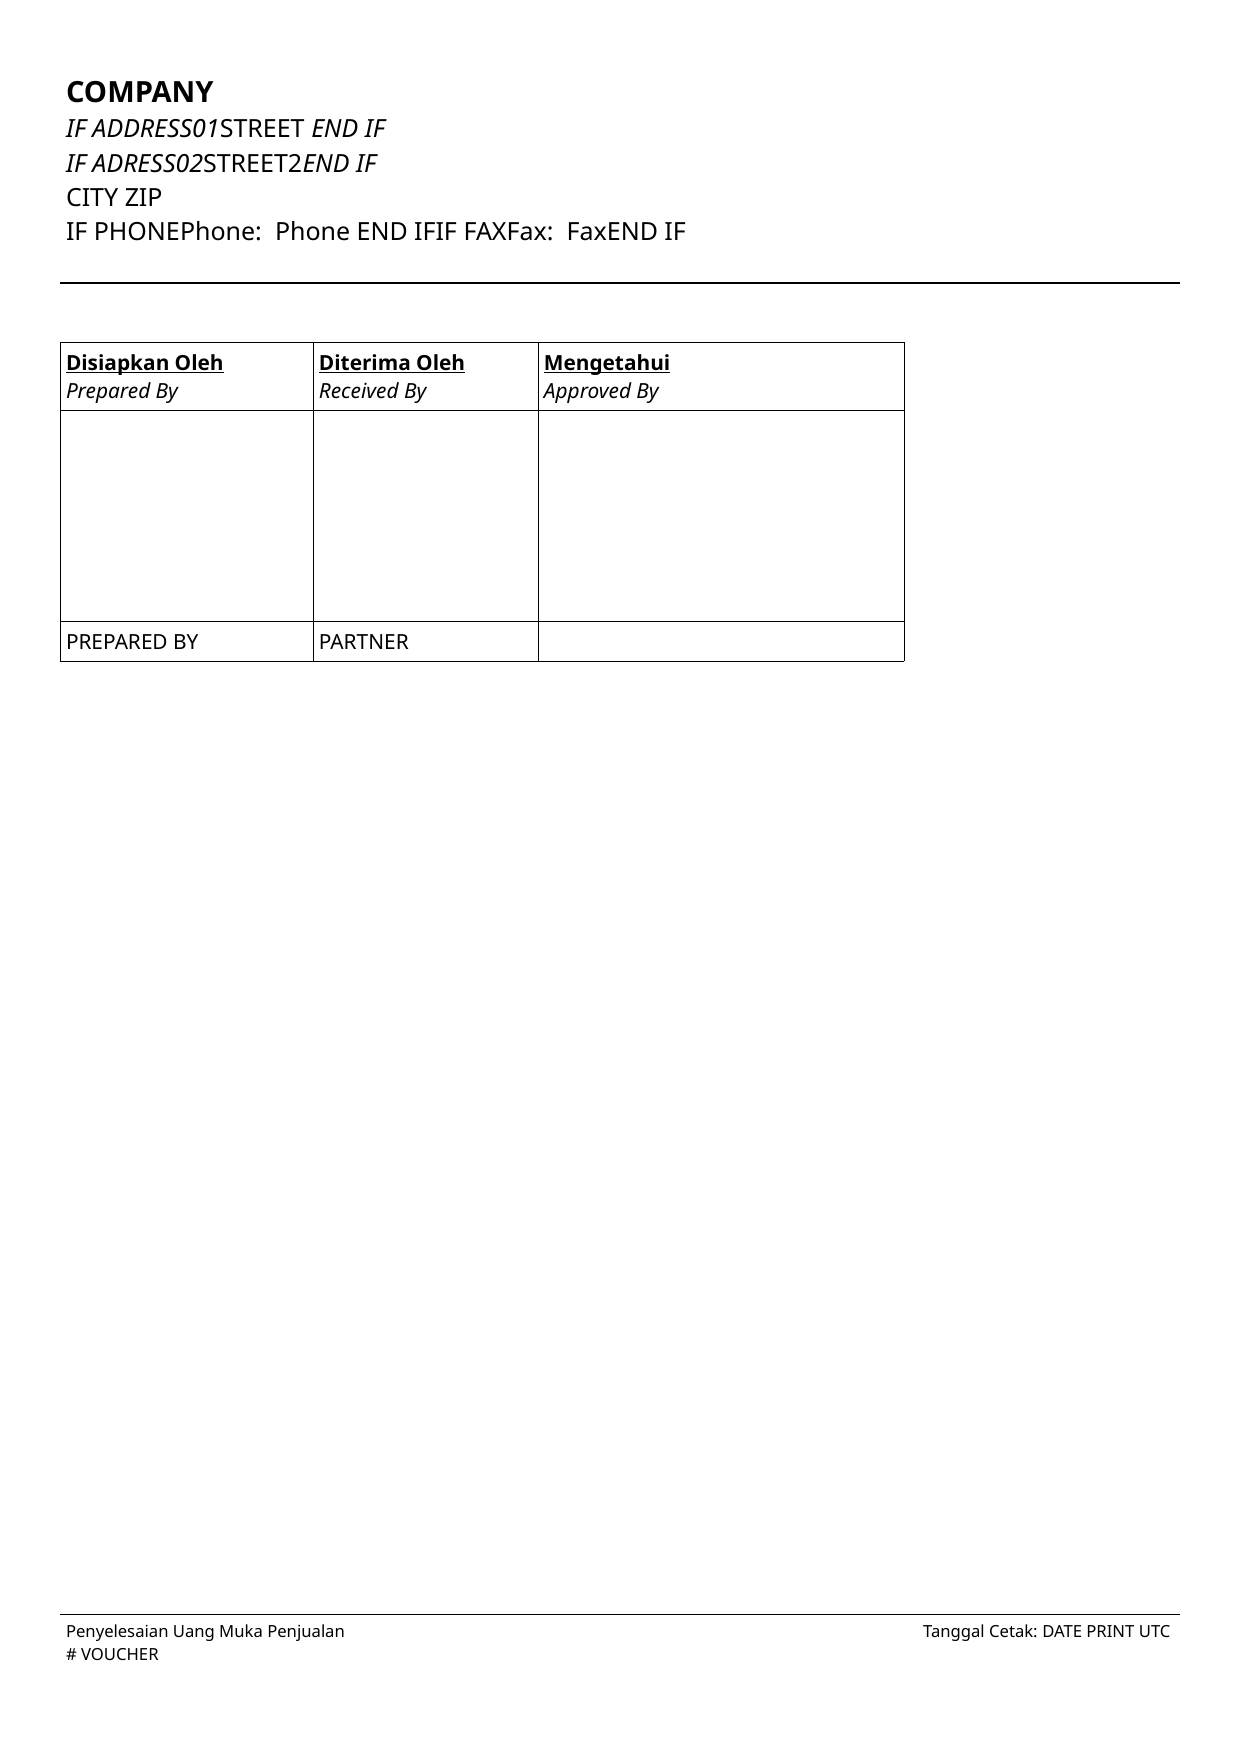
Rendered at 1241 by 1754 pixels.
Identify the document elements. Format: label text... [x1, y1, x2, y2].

table_cell [539, 622, 904, 661]
table_cell [539, 411, 904, 621]
table_cell [904, 661, 1180, 696]
table_header Diterima Oleh Received By [314, 343, 538, 410]
table_header [905, 342, 1180, 410]
table_cell [61, 411, 313, 621]
table_header Disiapkan Oleh Prepared By [61, 343, 313, 410]
table_cell [60, 662, 313, 696]
table_cell PREPARED BY [61, 622, 313, 661]
table_cell [313, 662, 538, 696]
table_cell [905, 410, 1180, 621]
table_cell PARTNER [314, 622, 538, 661]
table_cell [905, 621, 1180, 661]
table_header Mengetahui Approved By [539, 343, 904, 410]
table_cell [538, 662, 904, 696]
table_cell [314, 411, 538, 621]
